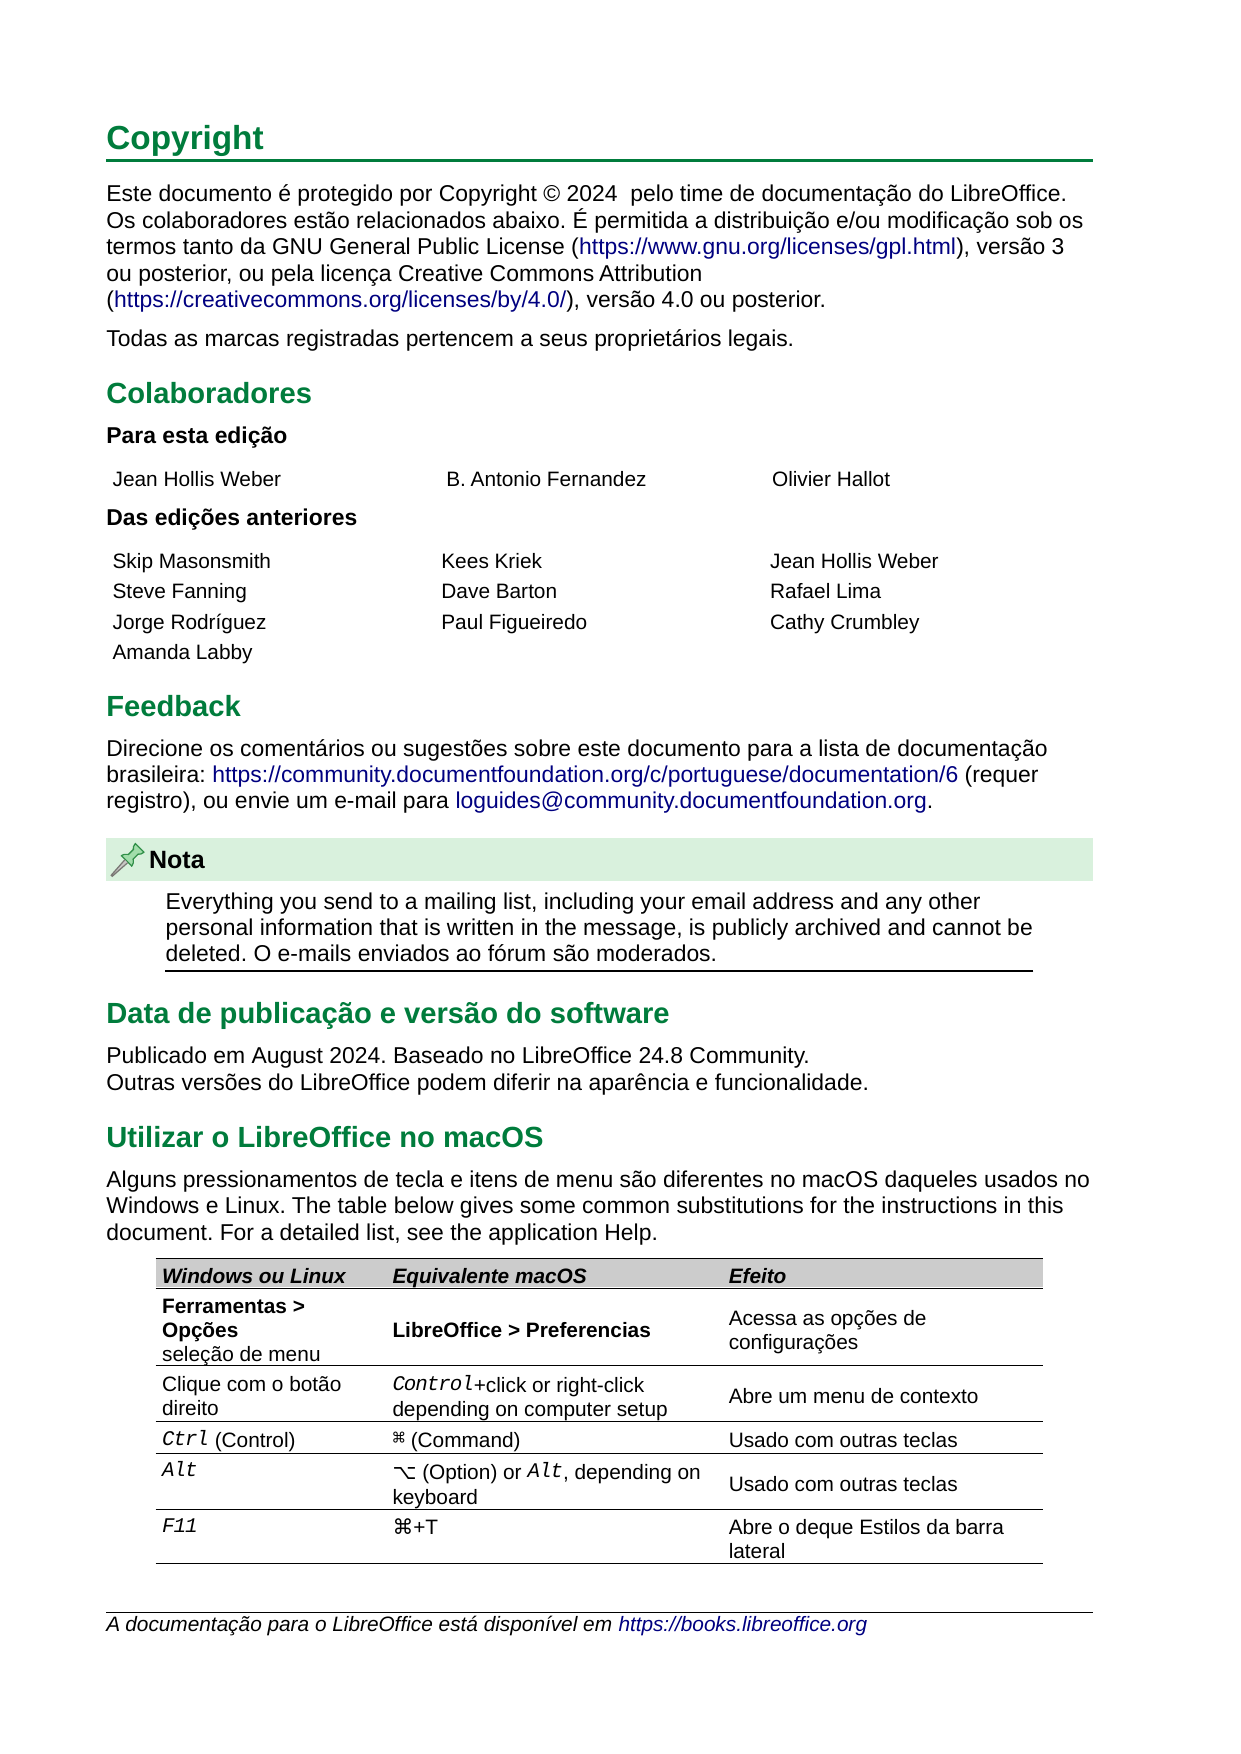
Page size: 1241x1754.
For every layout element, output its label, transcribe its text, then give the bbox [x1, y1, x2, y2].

table_cell [435, 634, 764, 664]
table_cell ⌘ (Command) [386, 1422, 722, 1453]
table_cell Abre um menu de contexto [722, 1366, 1043, 1421]
table_cell Control+click or right-click depending on computer setup [386, 1366, 722, 1421]
table_cell F11 [156, 1510, 386, 1563]
text Publicado em Agosto de 2024. Baseado no LibreOffice 24.8 Community. Outras versões do LibreOffice podem diferir na aparência e funcionalidade. [106, 1042, 1093, 1095]
subtitle Nota [106, 838, 1093, 881]
table_header Jean Hollis Weber [106, 461, 440, 491]
table_header Olivier Hallot [766, 461, 1093, 491]
table_header Windows ou Linux [156, 1259, 386, 1287]
table_header Skip Masonsmith [106, 542, 435, 573]
table_cell Acessa as opções de configurações [722, 1289, 1043, 1365]
table_cell Ferramentas > Opções seleção de menu [156, 1289, 386, 1365]
table_cell Abre o deque Estilos da barra lateral [722, 1510, 1043, 1563]
table_cell Jorge Rodríguez [106, 603, 435, 633]
table_cell Rafael Lima [764, 573, 1093, 603]
table_cell ⌘+T [386, 1510, 722, 1563]
subtitle Feedback [106, 689, 1093, 722]
text Direcione os comentários ou sugestões sobre este documento para a lista de documentação brasileira: https://community.documentfoundation.org/c/portuguese/documentation/6 (requer registro), ou envie um e-mail para loguides@community.documentfoundation.org. [106, 735, 1093, 814]
table_cell Cathy Crumbley [764, 603, 1093, 633]
table_cell Paul Figueiredo [435, 603, 764, 633]
table_cell [764, 634, 1093, 664]
subtitle Data de publicação e versão do software [106, 997, 1093, 1030]
table_header B. Antonio Fernandez [440, 461, 766, 491]
table_cell ⌥ (Option) or Alt, depending on keyboard [386, 1454, 722, 1509]
table_header Jean Hollis Weber [764, 542, 1093, 573]
table_cell Alt [156, 1454, 386, 1509]
table_cell Ctrl (Control) [156, 1422, 386, 1453]
text Das edições anteriores [106, 503, 1093, 530]
table_cell Amanda Labby [106, 634, 435, 664]
text Everything you send to a mailing list, including your email address and any other personal information that is written in the message, is publicly archived and cannot be deleted. O e-mails enviados ao fórum são moderados. [165, 888, 1033, 970]
table_cell Dave Barton [435, 573, 764, 603]
text Para esta edição [106, 422, 1093, 448]
table_cell Usado com outras teclas [722, 1422, 1043, 1453]
text Este documento é protegido por Copyright © 2024 pelo time de documentação do LibreOffice. Os colaboradores estão relacionados abaixo. É permitida a distribuição e/ou modificação sob os termos tanto da GNU General Public License (https://www.gnu.org/licenses/gpl.html), versão 3 ou posterior, ou pela licença Creative Commons Attribution (https://creativecommons.org/licenses/by/4.0/), versão 4.0 ou posterior. [106, 180, 1093, 312]
table_cell LibreOffice > Preferencias [386, 1289, 722, 1365]
table_cell Usado com outras teclas [722, 1454, 1043, 1509]
table_cell Clique com o botão direito [156, 1366, 386, 1421]
subtitle Copyright [106, 118, 1093, 159]
table_header Efeito [722, 1259, 1043, 1287]
table_header Kees Kriek [435, 542, 764, 573]
subtitle Colaboradores [106, 376, 1093, 409]
text Todas as marcas registradas pertencem a seus proprietários legais. [106, 325, 1093, 351]
text Alguns pressionamentos de tecla e itens de menu são diferentes no macOS daqueles usados no Windows e Linux. The table below gives some common substitutions for the instructions in this document. For a detailed list, see the application Help. [106, 1166, 1093, 1245]
table_cell Steve Fanning [106, 573, 435, 603]
subtitle Utilizar o LibreOffice no macOS [106, 1120, 1093, 1153]
table_header Equivalente macOS [386, 1259, 722, 1287]
